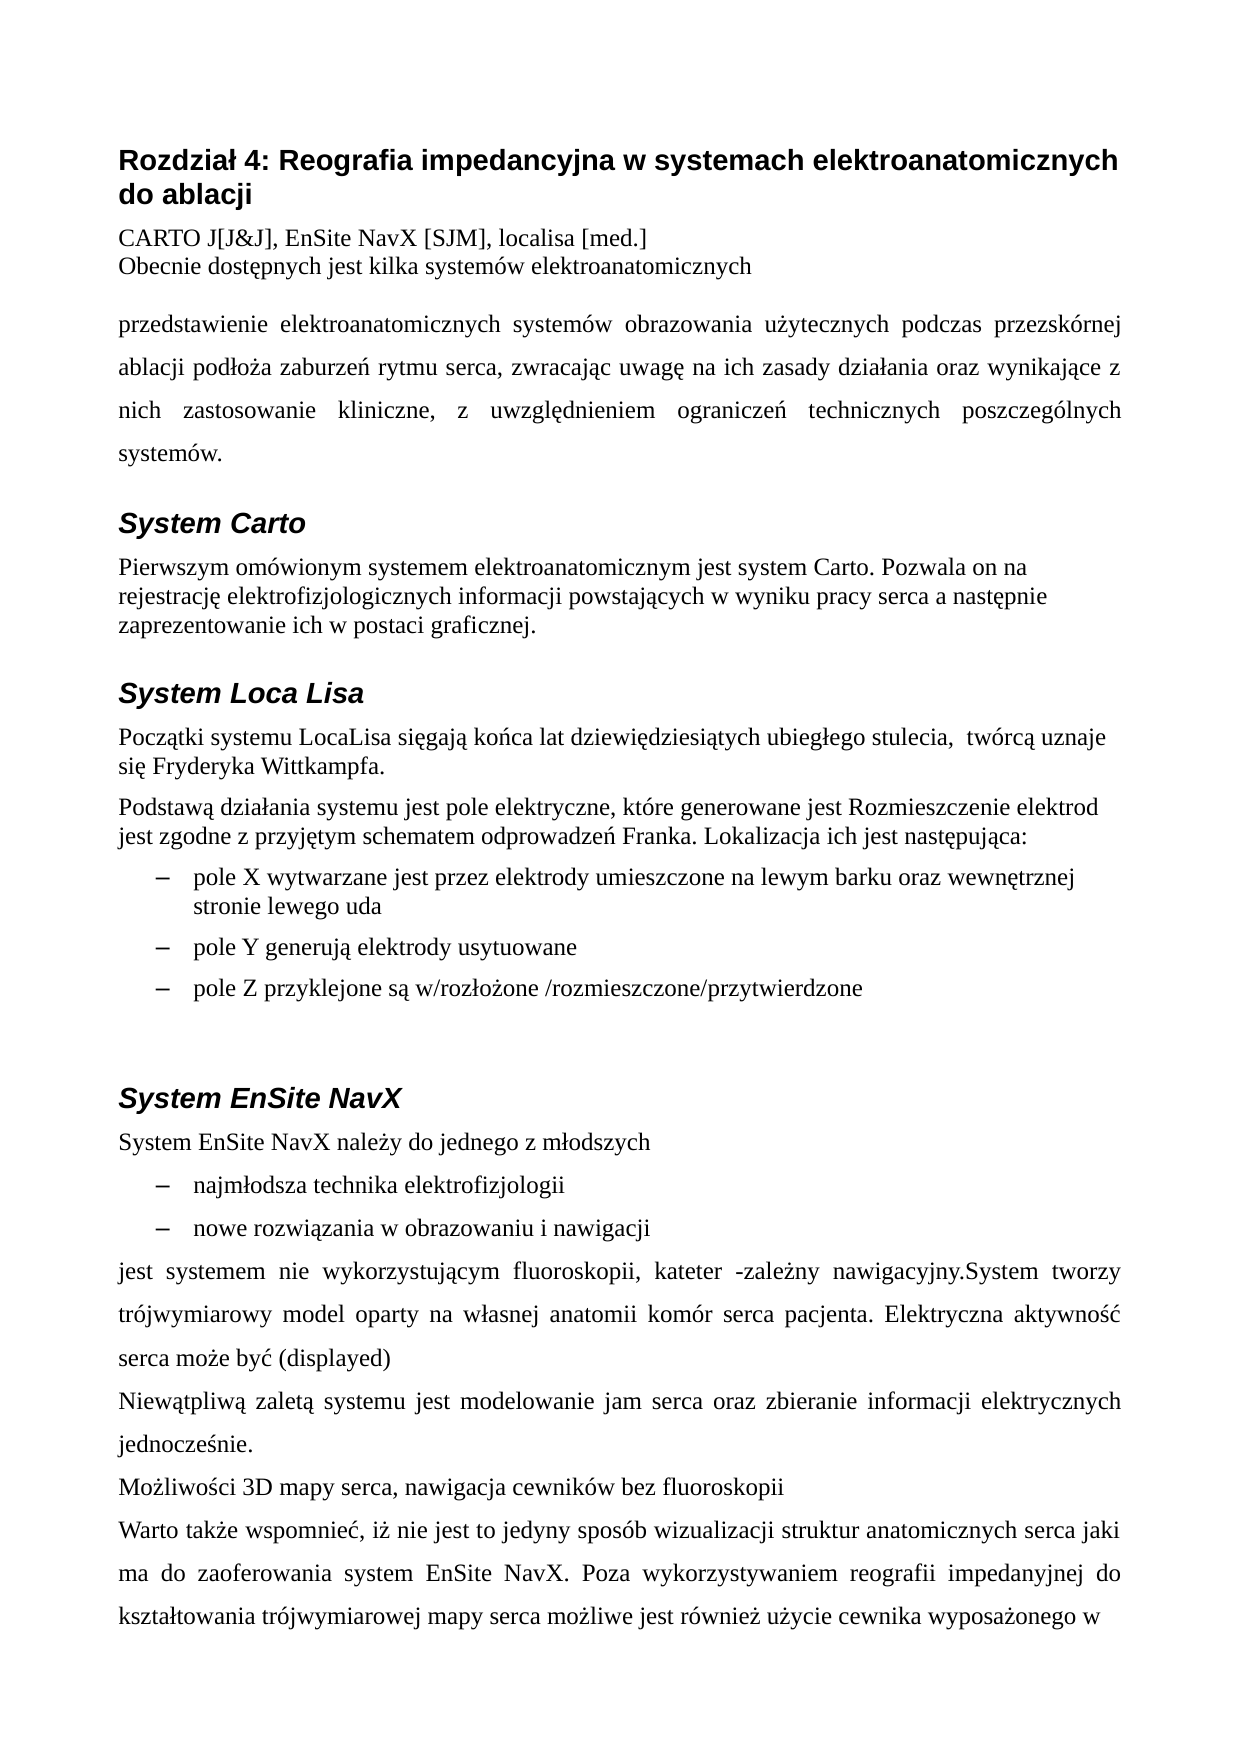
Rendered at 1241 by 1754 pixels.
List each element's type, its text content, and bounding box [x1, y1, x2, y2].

list najmłodsza technika elektrofizjologii [156, 1170, 1122, 1199]
text System EnSite NavX należy do jednego z młodszych [118, 1127, 1122, 1156]
subtitle System Carto [118, 506, 1122, 540]
text Początki systemu LocaLisa sięgają końca lat dziewiędziesiątych ubiegłego stulecia, twórcą uznaje się Fryderyka Wittkampfa. [118, 722, 1122, 780]
text jest systemem nie wykorzystującym fluoroskopii, kateter -zależny nawigacyjny.System tworzy trójwymiarowy model oparty na własnej anatomii komór serca pacjenta. Elektryczna aktywność serca może być (displayed) [118, 1256, 1122, 1371]
subtitle System EnSite NavX [118, 1081, 1122, 1114]
text Warto także wspomnieć, iż nie jest to jedyny sposób wizualizacji struktur anatomicznych serca jaki ma do zaoferowania system EnSite NavX. Poza wykorzystywaniem reografii impedanyjnej do kształtowania trójwymiarowej mapy serca możliwe jest również użycie cewnika wyposażonego w [118, 1515, 1122, 1630]
list pole Z przyklejone są w/rozłożone /rozmieszczone/przytwierdzone [156, 973, 1122, 1002]
list pole Y generują elektrody usytuowane [156, 932, 1122, 961]
text Pierwszym omówionym systemem elektroanatomicznym jest system Carto. Pozwala on na rejestrację elektrofizjologicznych informacji powstających w wyniku pracy serca a następnie zaprezentowanie ich w postaci graficznej. [118, 552, 1122, 639]
subtitle System Loca Lisa [118, 676, 1122, 710]
subtitle Rozdział 4: Reografia impedancyjna w systemach elektroanatomicznych do ablacji [118, 143, 1122, 210]
text CARTO J[J&J], EnSite NavX [SJM], localisa [med.] [118, 223, 1122, 251]
text przedstawienie elektroanatomicznych systemów obrazowania użytecznych podczas przezskórnej ablacji podłoża zaburzeń rytmu serca, zwracając uwagę na ich zasady działania oraz wynikające z nich zastosowanie kliniczne, z uwzględnieniem ograniczeń technicznych poszczególnych systemów. [118, 309, 1122, 467]
list nowe rozwiązania w obrazowaniu i nawigacji [156, 1213, 1122, 1242]
text Możliwości 3D mapy serca, nawigacja cewników bez fluoroskopii [118, 1472, 1122, 1501]
text Niewątpliwą zaletą systemu jest modelowanie jam serca oraz zbieranie informacji elektrycznych jednocześnie. [118, 1386, 1122, 1458]
list pole X wytwarzane jest przez elektrody umieszczone na lewym barku oraz wewnętrznej stronie lewego uda [156, 862, 1122, 920]
text Obecnie dostępnych jest kilka systemów elektroanatomicznych [118, 251, 1122, 280]
text Podstawą działania systemu jest pole elektryczne, które generowane jest Rozmieszczenie elektrod jest zgodne z przyjętym schematem odprowadzeń Franka. Lokalizacja ich jest następująca: [118, 792, 1122, 850]
